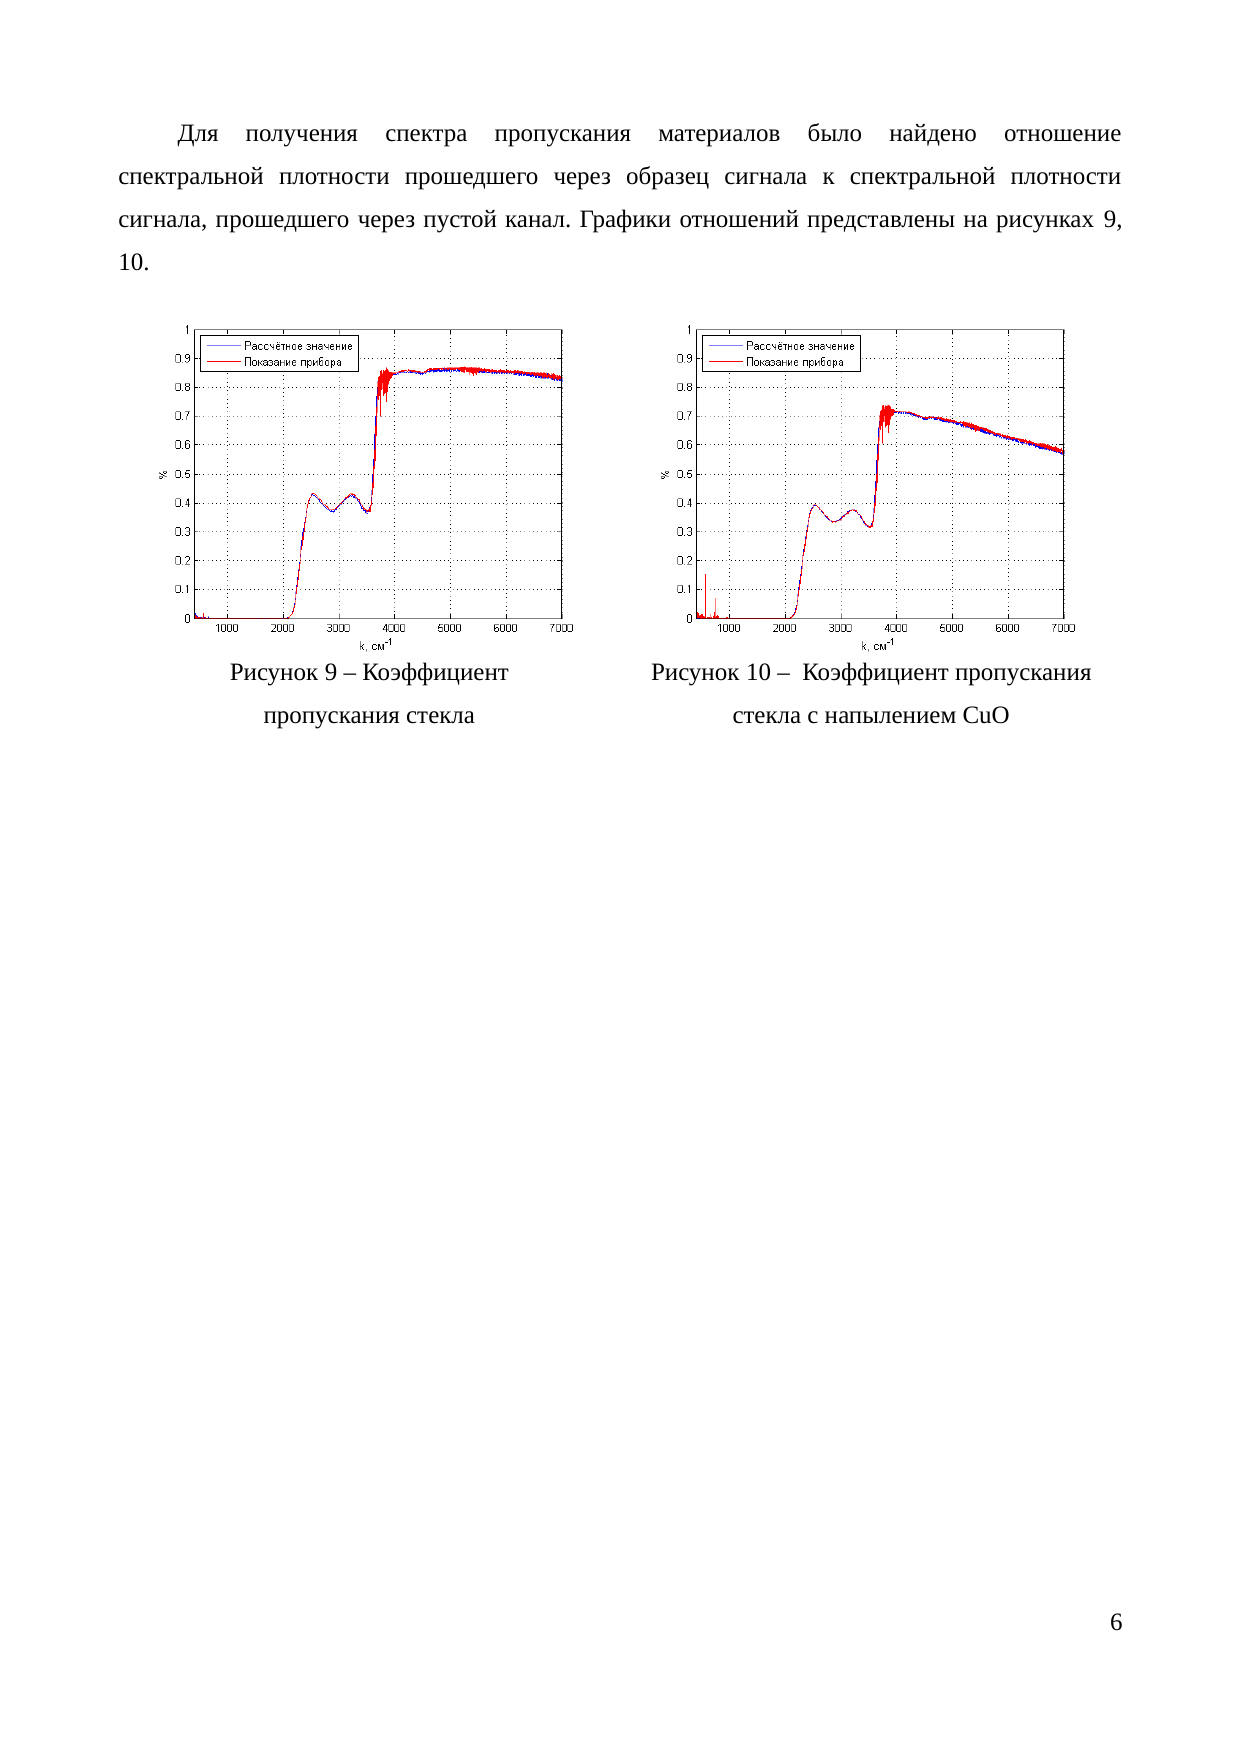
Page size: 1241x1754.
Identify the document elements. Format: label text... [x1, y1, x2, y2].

picture [132, 302, 606, 657]
table_header Рисунок 9 – Коэффициент пропускания стекла [118, 303, 620, 772]
text Для получения спектра пропускания материалов было найдено отношение спектральной плотности прошедшего через образец сигнала к спектральной плотности сигнала, прошедшего через пустой канал. Графики отношений представлены на рисунках 9, 10. [118, 118, 1122, 276]
picture [635, 302, 1108, 657]
table_header Рисунок 10 – Коэффициент пропускания стекла с напылением CuO [620, 303, 1122, 772]
